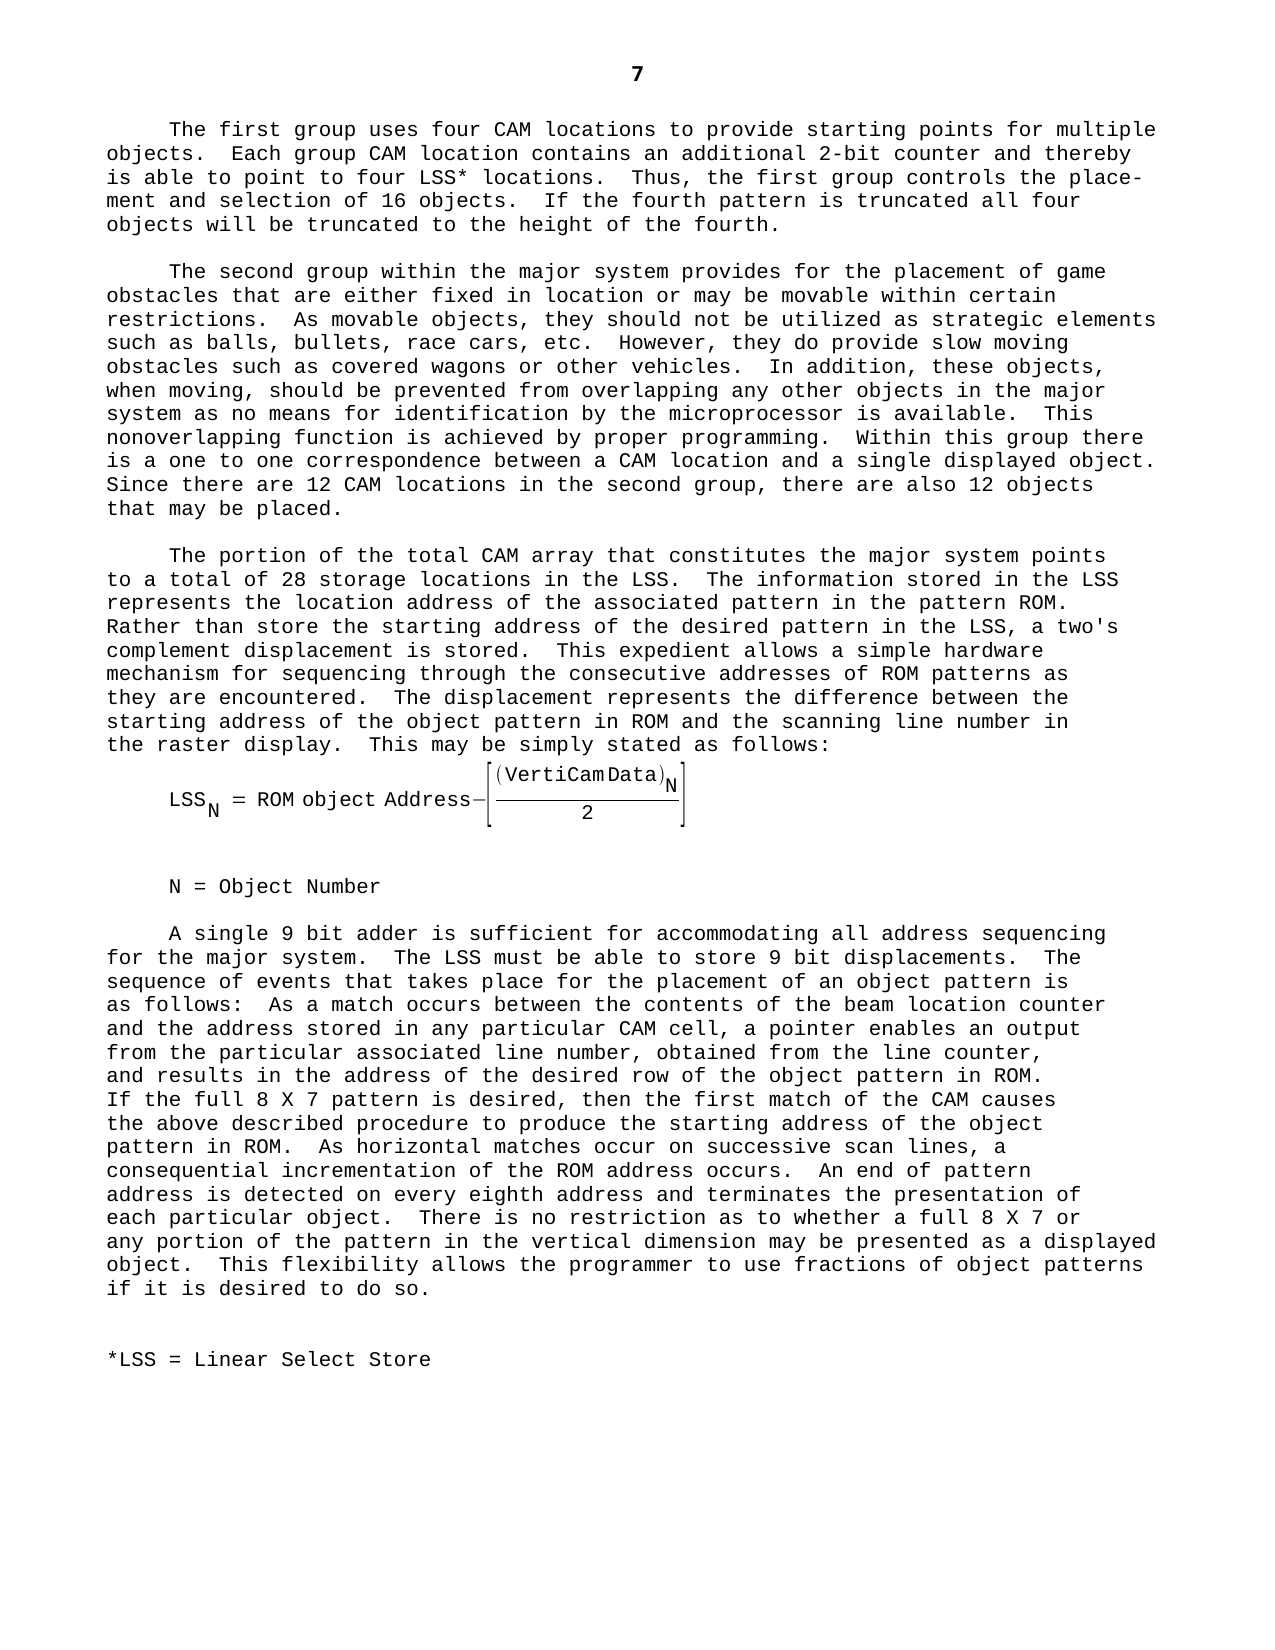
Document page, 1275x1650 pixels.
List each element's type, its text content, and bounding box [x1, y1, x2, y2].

text complement displacement is stored. This expedient allows a simple hardware [106, 638, 1169, 662]
text mechanism for sequencing through the consecutive addresses of ROM patterns as [106, 662, 1169, 686]
text The first group uses four CAM locations to provide starting points for multiple [106, 118, 1169, 142]
text if it is desired to do so. [106, 1277, 1169, 1300]
text such as balls, bullets, race cars, etc. However, they do provide slow moving [106, 331, 1169, 354]
text If the full 8 X 7 pattern is desired, then the first match of the CAM causes [106, 1087, 1169, 1111]
text The portion of the total CAM array that constitutes the major system points [106, 544, 1169, 567]
text represents the location address of the associated pattern in the pattern ROM. [106, 591, 1169, 614]
text ment and selection of 16 objects. If the fourth pattern is truncated all four [106, 189, 1169, 213]
text the above described procedure to produce the starting address of the object [106, 1111, 1169, 1135]
text nonoverlapping function is achieved by proper programming. Within this group there [106, 425, 1169, 449]
text The second group within the major system provides for the placement of game [106, 260, 1169, 283]
text to a total of 28 storage locations in the LSS. The information stored in the LSS [106, 567, 1169, 591]
text starting address of the object pattern in ROM and the scanning line number in [106, 709, 1169, 733]
text Rather than store the starting address of the desired pattern in the LSS, a two's [106, 614, 1169, 638]
text Since there are 12 CAM locations in the second group, there are also 12 objects [106, 473, 1169, 496]
text they are encountered. The displacement represents the difference between the [106, 686, 1169, 709]
text and results in the address of the desired row of the object pattern in ROM. [106, 1064, 1169, 1087]
text is able to point to four LSS* locations. Thus, the first group controls the place- [106, 165, 1169, 189]
text restrictions. As movable objects, they should not be utilized as strategic elements [106, 307, 1169, 331]
text objects. Each group CAM location contains an additional 2-bit counter and thereby [106, 142, 1169, 165]
text system as no means for identification by the microprocessor is available. This [106, 402, 1169, 425]
text obstacles such as covered wagons or other vehicles. In addition, these objects, [106, 354, 1169, 378]
text and the address stored in any particular CAM cell, a pointer enables an output [106, 1017, 1169, 1040]
text each particular object. There is no restriction as to whether a full 8 X 7 or [106, 1206, 1169, 1229]
text consequential incrementation of the ROM address occurs. An end of pattern [106, 1158, 1169, 1182]
text as follows: As a match occurs between the contents of the beam location counter [106, 993, 1169, 1017]
text object. This flexibility allows the programmer to use fractions of object patterns [106, 1253, 1169, 1277]
text for the major system. The LSS must be able to store 9 bit displacements. The [106, 946, 1169, 969]
text from the particular associated line number, obtained from the line counter, [106, 1040, 1169, 1064]
text is a one to one correspondence between a CAM location and a single displayed object. [106, 449, 1169, 473]
text any portion of the pattern in the vertical dimension may be presented as a displayed [106, 1229, 1169, 1253]
text N = Object Number [106, 875, 1169, 898]
text obstacles that are either fixed in location or may be movable within certain [106, 283, 1169, 307]
text that may be placed. [106, 496, 1169, 520]
text pattern in ROM. As horizontal matches occur on successive scan lines, a [106, 1135, 1169, 1158]
text when moving, should be prevented from overlapping any other objects in the major [106, 378, 1169, 402]
text *LSS = Linear Select Store [106, 1348, 1169, 1371]
text address is detected on every eighth address and terminates the presentation of [106, 1182, 1169, 1206]
text the raster display. This may be simply stated as follows: [106, 733, 1169, 756]
text A single 9 bit adder is sufficient for accommodating all address sequencing [106, 922, 1169, 946]
text objects will be truncated to the height of the fourth. [106, 213, 1169, 236]
text sequence of events that takes place for the placement of an object pattern is [106, 969, 1169, 993]
